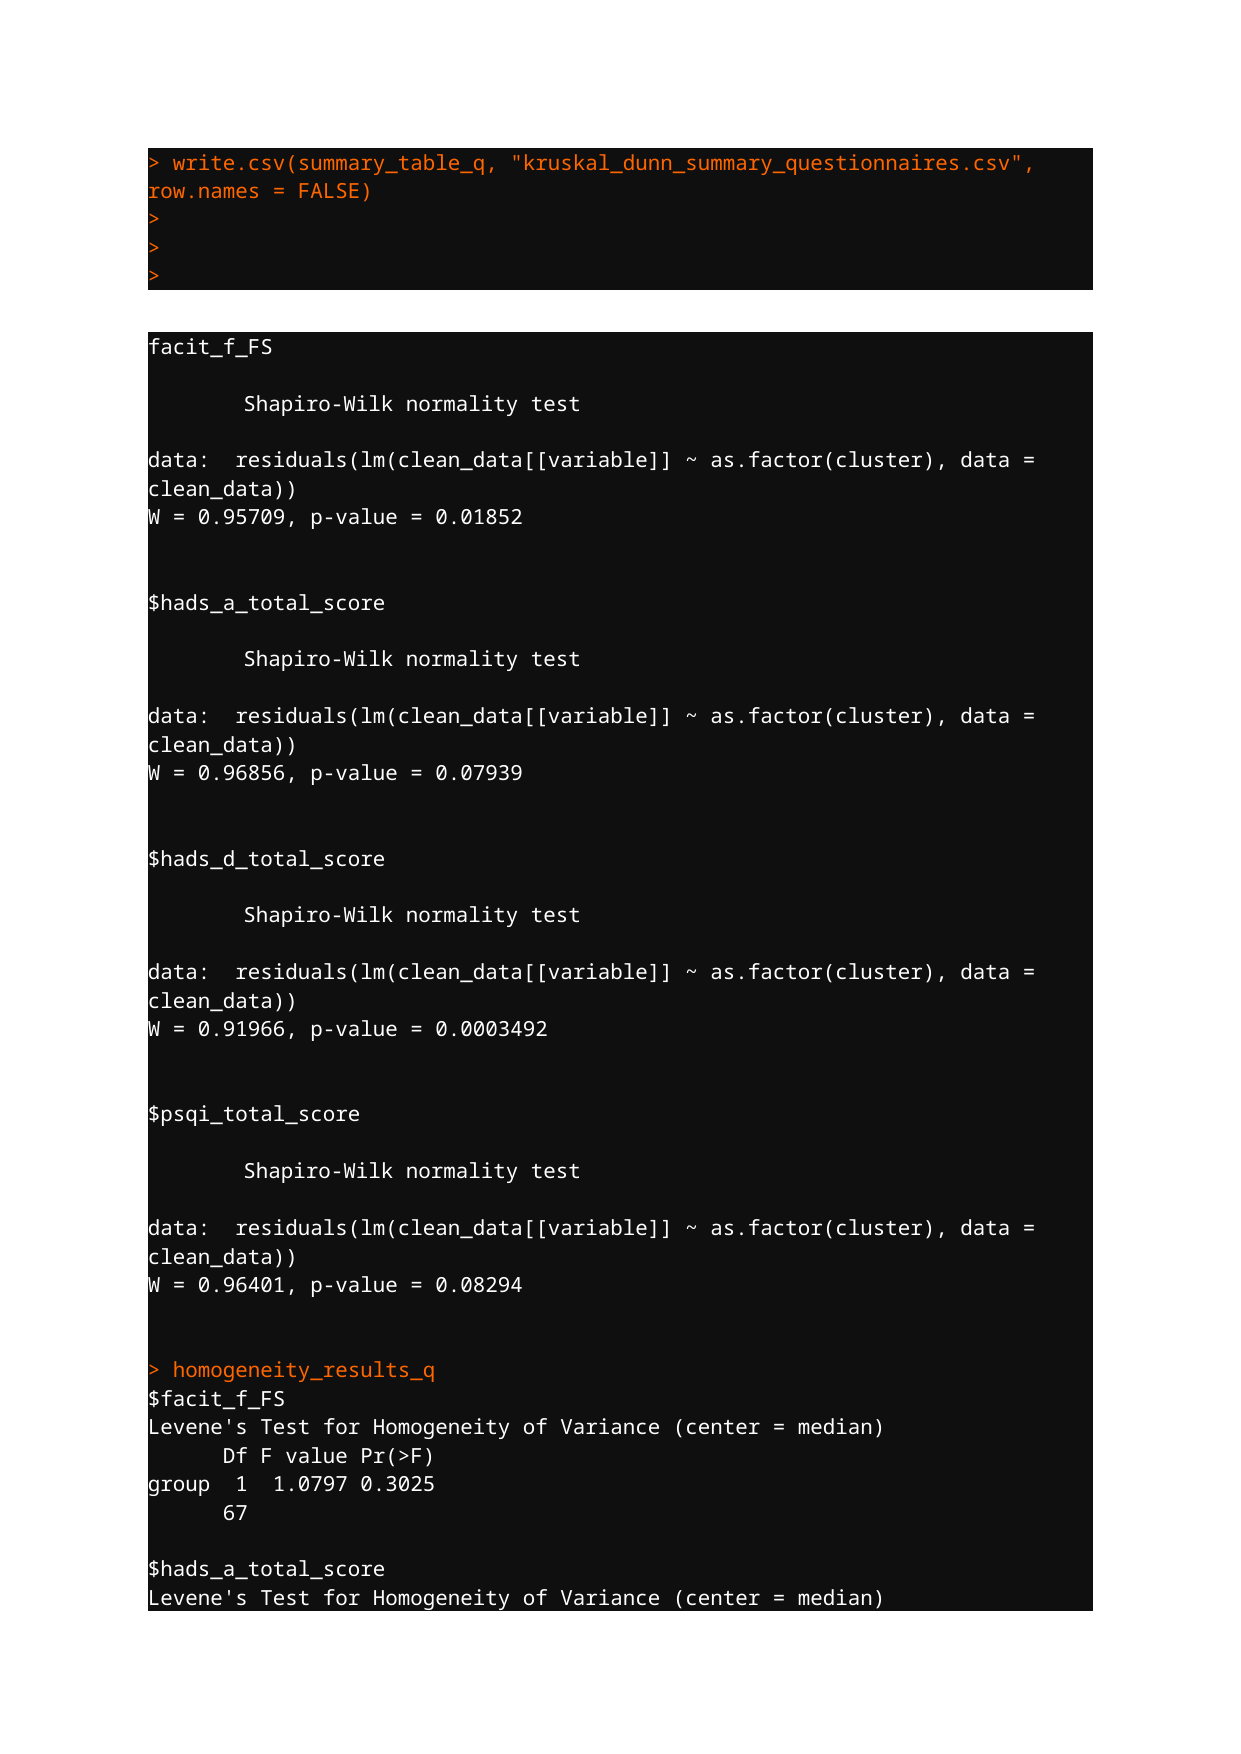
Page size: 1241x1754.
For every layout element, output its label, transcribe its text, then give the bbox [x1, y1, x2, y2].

text $hads_a_total_score [148, 588, 1093, 616]
text Shapiro-Wilk normality test [148, 389, 1093, 417]
text > [148, 233, 1093, 261]
text Shapiro-Wilk normality test [148, 901, 1093, 929]
text W = 0.96401, p-value = 0.08294 [148, 1270, 1093, 1299]
text facit_f_FS [148, 332, 1093, 360]
text > [148, 204, 1093, 233]
text > homogeneity_results_q [148, 1356, 1093, 1384]
text > write.csv(summary_table_q, "kruskal_dunn_summary_questionnaires.csv", row.names = FALSE) [148, 148, 1093, 204]
text $hads_d_total_score [148, 844, 1093, 872]
text Df F value Pr(>F) [148, 1441, 1093, 1469]
text data: residuals(lm(clean_data[[variable]] ~ as.factor(cluster), data = clean_data)) [148, 701, 1093, 758]
text data: residuals(lm(clean_data[[variable]] ~ as.factor(cluster), data = clean_data)) [148, 957, 1093, 1014]
text W = 0.96856, p-value = 0.07939 [148, 758, 1093, 787]
text > [148, 261, 1093, 290]
text $hads_a_total_score [148, 1554, 1093, 1583]
text Levene's Test for Homogeneity of Variance (center = median) [148, 1412, 1093, 1441]
text Levene's Test for Homogeneity of Variance (center = median) [148, 1583, 1093, 1611]
text Shapiro-Wilk normality test [148, 644, 1093, 673]
text W = 0.95709, p-value = 0.01852 [148, 502, 1093, 531]
text data: residuals(lm(clean_data[[variable]] ~ as.factor(cluster), data = clean_data)) [148, 1213, 1093, 1270]
text $facit_f_FS [148, 1384, 1093, 1412]
text $psqi_total_score [148, 1099, 1093, 1128]
text data: residuals(lm(clean_data[[variable]] ~ as.factor(cluster), data = clean_data)) [148, 446, 1093, 502]
text Shapiro-Wilk normality test [148, 1156, 1093, 1185]
text group 1 1.0797 0.3025 [148, 1469, 1093, 1498]
text 67 [148, 1498, 1093, 1526]
text W = 0.91966, p-value = 0.0003492 [148, 1014, 1093, 1043]
